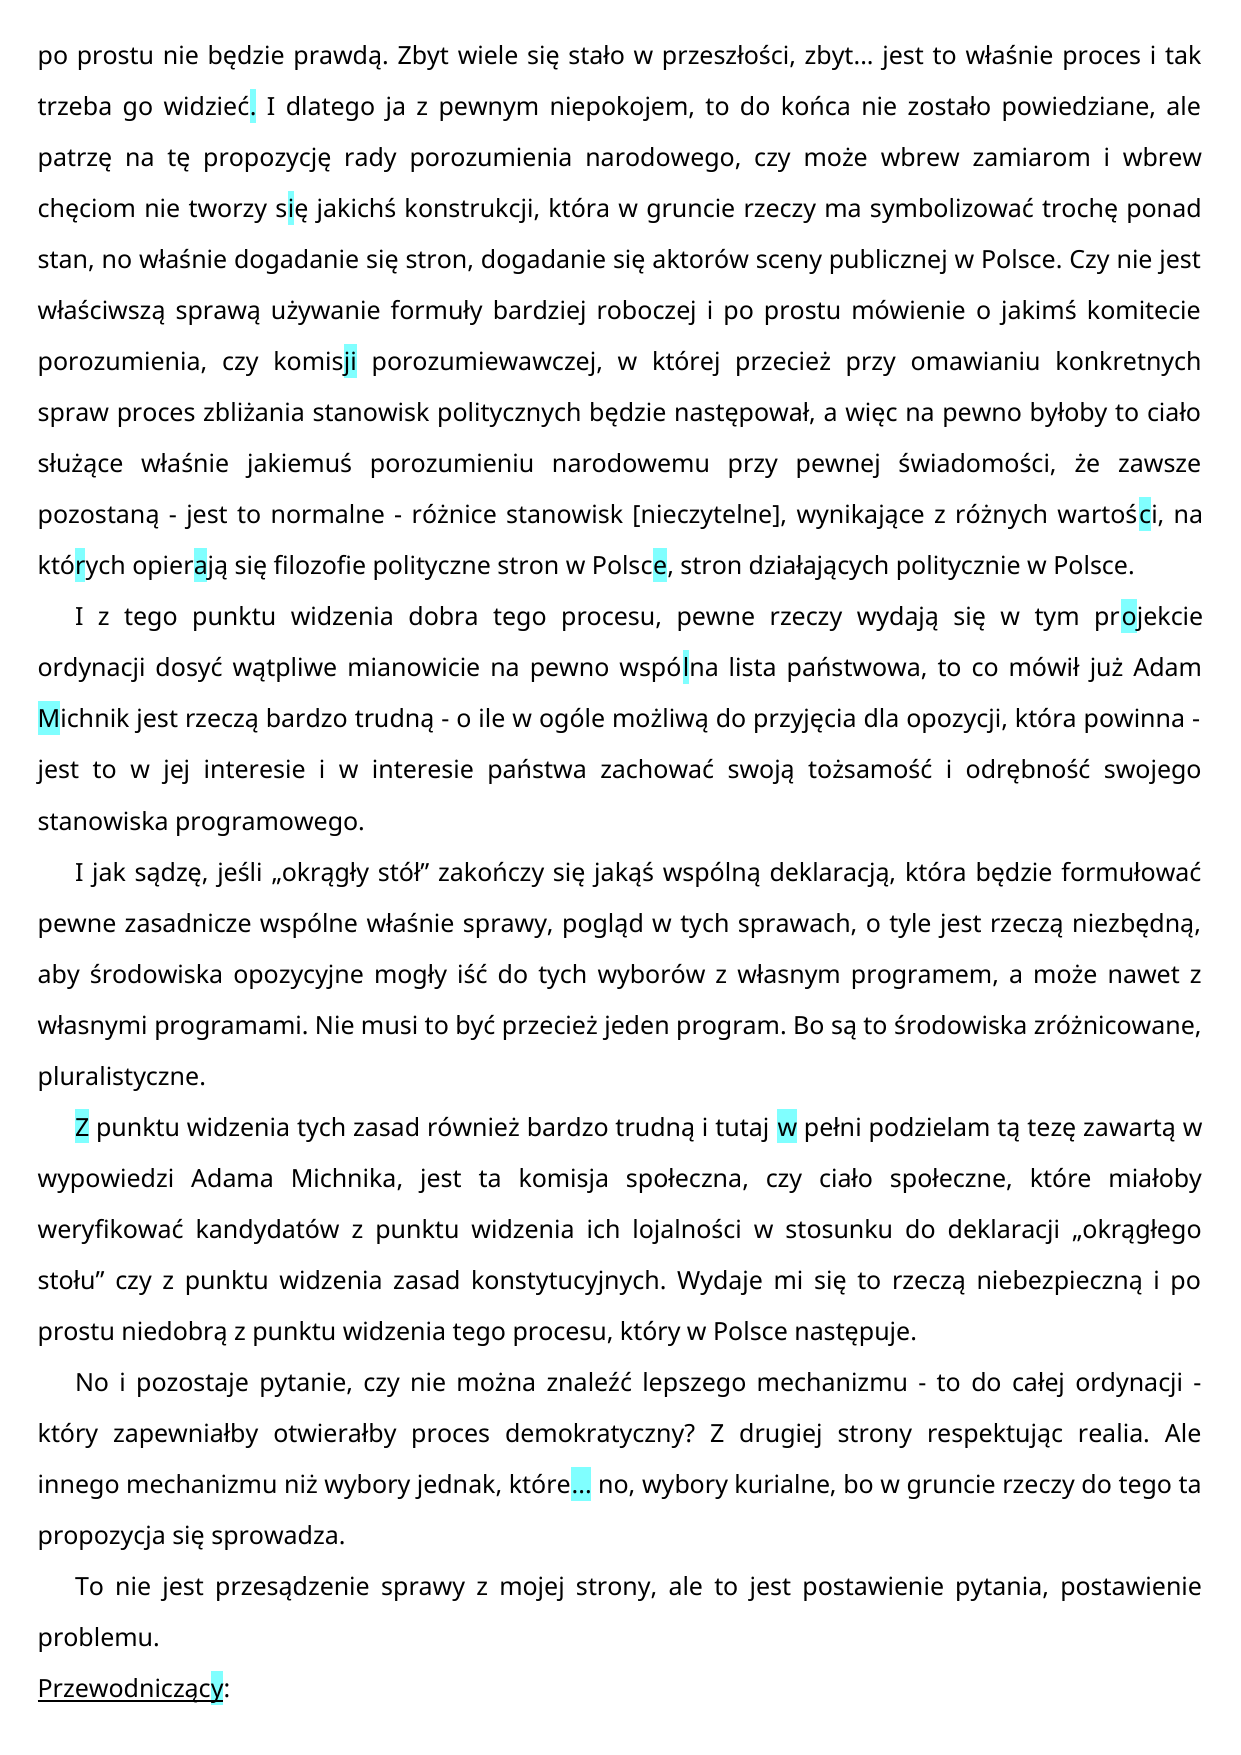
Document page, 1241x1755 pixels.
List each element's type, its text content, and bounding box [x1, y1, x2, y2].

text No i pozostaje pytanie, czy nie można znaleźć lepszego mechanizmu - to do całej ordynacji - który zapewniałby otwierałby proces demokratyczny? Z drugiej strony respektując realia. Ale innego mechanizmu niż wybory jednak, które... no, wybory kurialne, bo w gruncie rzeczy do tego ta propozycja się sprowadza. [37, 1364, 1203, 1552]
text Przewodniczący: [37, 1671, 1203, 1705]
text I jak sądzę, jeśli „okrągły stół” zakończy się jakąś wspólną deklaracją, która będzie formułować pewne zasadnicze wspólne właśnie sprawy, pogląd w tych sprawach, o tyle jest rzeczą niezbędną, aby środowiska opozycyjne mogły iść do tych wyborów z własnym programem, a może nawet z własnymi programami. Nie musi to być przecież jeden program. Bo są to środowiska zróżnicowane, pluralistyczne. [37, 854, 1203, 1092]
text Z punktu widzenia tych zasad również bardzo trudną i tutaj w pełni podzielam tą tezę zawartą w wypowiedzi Adama Michnika, jest ta komisja społeczna, czy ciało społeczne, które miałoby weryfikować kandydatów z punktu widzenia ich lojalności w stosunku do deklaracji „okrągłego stołu” czy z punktu widzenia zasad konstytucyjnych. Wydaje mi się to rzeczą niebezpieczną i po prostu niedobrą z punktu widzenia tego procesu, który w Polsce następuje. [37, 1109, 1203, 1348]
text To nie jest przesądzenie sprawy z mojej strony, ale to jest postawienie pytania, postawienie problemu. [37, 1569, 1203, 1654]
text po prostu nie będzie prawdą. Zbyt wiele się stało w przeszłości, zbyt... jest to właśnie proces i tak trzeba go widzieć. I dlatego ja z pewnym niepokojem, to do końca nie zostało powiedziane, ale patrzę na tę propozycję rady porozumienia narodowego, czy może wbrew zamiarom i wbrew chęciom nie tworzy się jakichś konstrukcji, która w gruncie rzeczy ma symbolizować trochę ponad stan, no właśnie dogadanie się stron, dogadanie się aktorów sceny publicznej w Polsce. Czy nie jest właściwszą sprawą używanie formuły bardziej roboczej i po prostu mówienie o jakimś komitecie porozumienia, czy komisji porozumiewawczej, w której przecież przy omawianiu konkretnych spraw proces zbliżania stanowisk politycznych będzie następował, a więc na pewno byłoby to ciało służące właśnie jakiemuś porozumieniu narodowemu przy pewnej świadomości, że zawsze pozostaną - jest to normalne - różnice stanowisk [nieczytelne], wynikające z różnych wartości, na których opierają się filozofie polityczne stron w Polsce, stron działających politycznie w Polsce. [37, 37, 1203, 582]
text I z tego punktu widzenia dobra tego procesu, pewne rzeczy wydają się w tym projekcie ordynacji dosyć wątpliwe mianowicie na pewno wspólna lista państwowa, to co mówił już Adam Michnik jest rzeczą bardzo trudną - o ile w ogóle możliwą do przyjęcia dla opozycji, która powinna - jest to w jej interesie i w interesie państwa zachować swoją tożsamość i odrębność swojego stanowiska programowego. [37, 599, 1203, 837]
